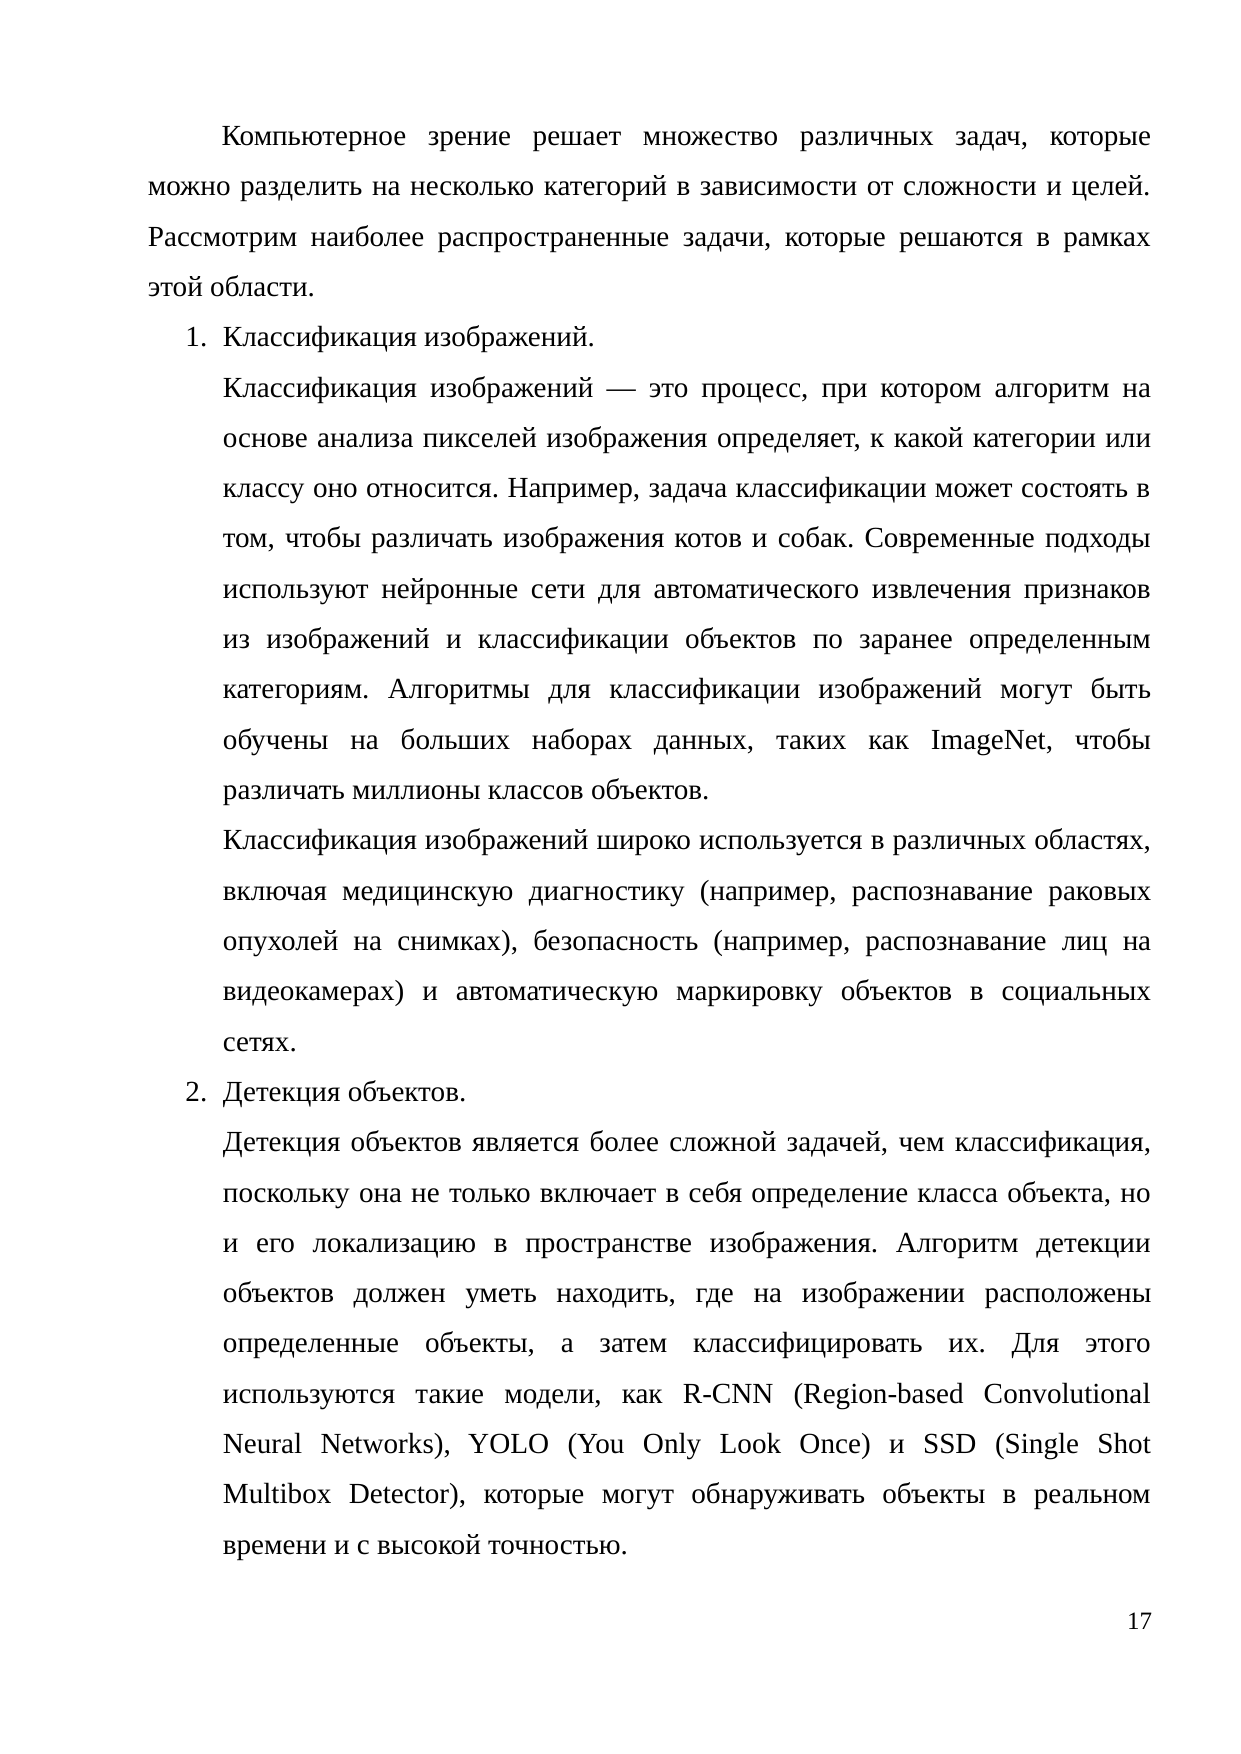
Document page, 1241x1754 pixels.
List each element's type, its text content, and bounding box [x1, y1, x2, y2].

list Классификация изображений — это процесс, при котором алгоритм на основе анализа пикселей изображения определяет, к какой категории или классу оно относится. Например, задача классификации может состоять в том, чтобы различать изображения котов и собак. Современные подходы используют нейронные сети для автоматического извлечения признаков из изображений и классификации объектов по заранее определенным категориям. Алгоритмы для классификации изображений могут быть обучены на больших наборах данных, таких как ImageNet, чтобы различать миллионы классов объектов. [185, 370, 1152, 806]
list Детекция объектов является более сложной задачей, чем классификация, поскольку она не только включает в себя определение класса объекта, но и его локализацию в пространстве изображения. Алгоритм детекции объектов должен уметь находить, где на изображении расположены определенные объекты, а затем классифицировать их. Для этого используются такие модели, как R-CNN (Region-based Convolutional Neural Networks), YOLO (You Only Look Once) и SSD (Single Shot Multibox Detector), которые могут обнаруживать объекты в реальном времени и с высокой точностью. [185, 1124, 1152, 1560]
text Компьютерное зрение решает множество различных задач, которые можно разделить на несколько категорий в зависимости от сложности и целей. Рассмотрим наиболее распространенные задачи, которые решаются в рамках этой области. [148, 118, 1152, 303]
list Классификация изображений широко используется в различных областях, включая медицинскую диагностику (например, распознавание раковых опухолей на снимках), безопасность (например, распознавание лиц на видеокамерах) и автоматическую маркировку объектов в социальных сетях. [185, 822, 1152, 1057]
list Детекция объектов. [185, 1074, 1152, 1108]
list Классификация изображений. [185, 319, 1152, 353]
